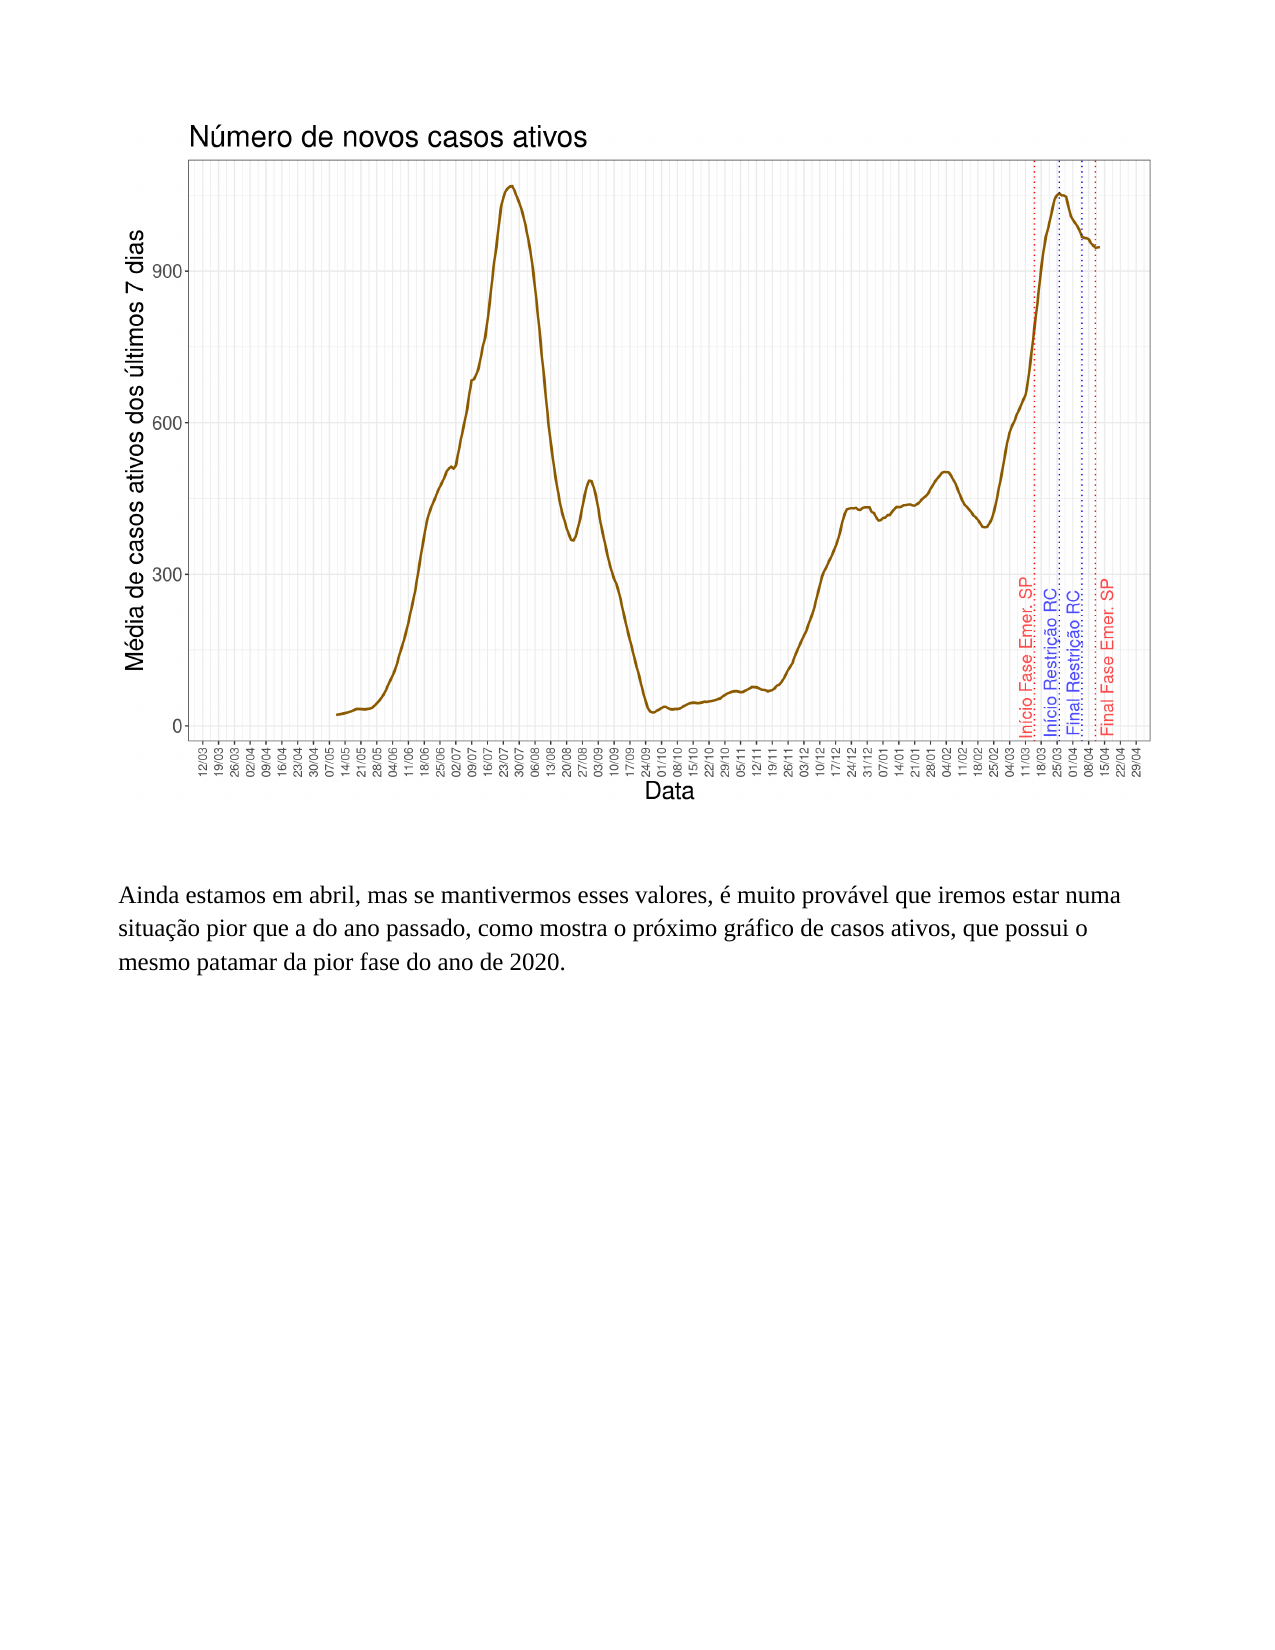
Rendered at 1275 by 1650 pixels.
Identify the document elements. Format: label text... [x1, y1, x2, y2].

text Ainda estamos em abril, mas se mantivermos esses valores, é muito provável que iremos estar numa situação pior que a do ano passado, como mostra o próximo gráfico de casos ativos, que possui o mesmo patamar da pior fase do ano de 2020. [118, 881, 1157, 975]
picture [118, 118, 1157, 811]
